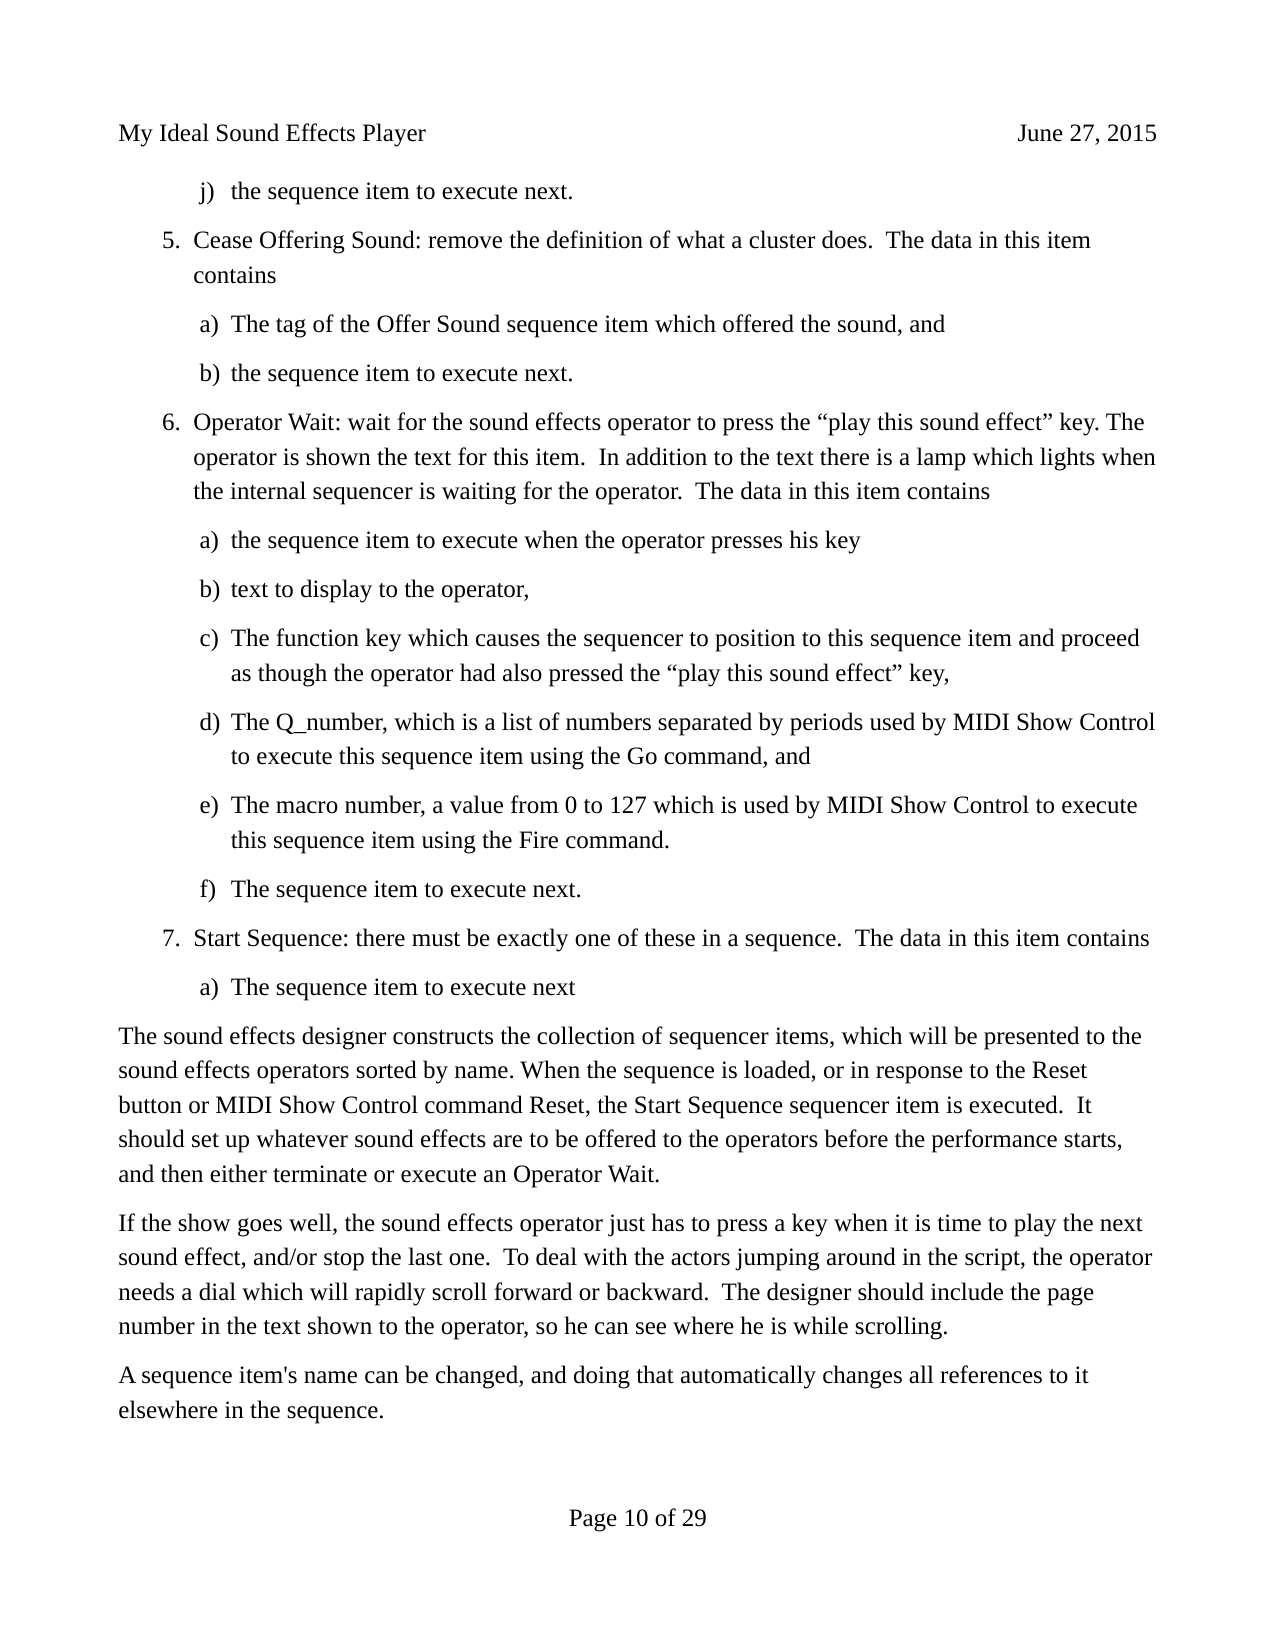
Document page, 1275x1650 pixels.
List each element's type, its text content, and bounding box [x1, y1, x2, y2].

list the sequence item to execute when the operator presses his key [193, 525, 1157, 554]
list The macro number, a value from 0 to 127 which is used by MIDI Show Control to execute this sequence item using the Fire command. [193, 790, 1157, 853]
list Cease Offering Sound: remove the definition of what a cluster does. The data in this item contains [156, 225, 1157, 289]
list The sequence item to execute next [193, 972, 1157, 1001]
list The function key which causes the sequencer to position to this sequence item and proceed as though the operator had also pressed the “play this sound effect” key, [193, 623, 1157, 686]
list the sequence item to execute next. [193, 358, 1157, 387]
list The sequence item to execute next. [193, 874, 1157, 903]
text The sound effects designer constructs the collection of sequencer items, which will be presented to the sound effects operators sorted by name. When the sequence is loaded, or in response to the Reset button or MIDI Show Control command Reset, the Start Sequence sequencer item is executed. It should set up whatever sound effects are to be offered to the operators before the performance starts, and then either terminate or execute an Operator Wait. [118, 1021, 1157, 1188]
text If the show goes well, the sound effects operator just has to press a key when it is time to play the next sound effect, and/or stop the last one. To deal with the actors jumping around in the script, the operator needs a dial which will rapidly scroll forward or backward. The designer should include the page number in the text shown to the operator, so he can see where he is while scrolling. [118, 1208, 1157, 1340]
list Operator Wait: wait for the sound effects operator to press the “play this sound effect” key. The operator is shown the text for this item. In addition to the text there is a lamp which lights when the internal sequencer is waiting for the operator. The data in this item contains [156, 407, 1157, 505]
text A sequence item's name can be changed, and doing that automatically changes all references to it elsewhere in the sequence. [118, 1361, 1157, 1424]
list Start Sequence: there must be exactly one of these in a sequence. The data in this item contains [156, 923, 1157, 952]
list The tag of the Offer Sound sequence item which offered the sound, and [193, 309, 1157, 338]
list the sequence item to execute next. [193, 176, 1157, 205]
list text to display to the operator, [193, 574, 1157, 603]
list The Q_number, which is a list of numbers separated by periods used by MIDI Show Control to execute this sequence item using the Go command, and [193, 707, 1157, 770]
